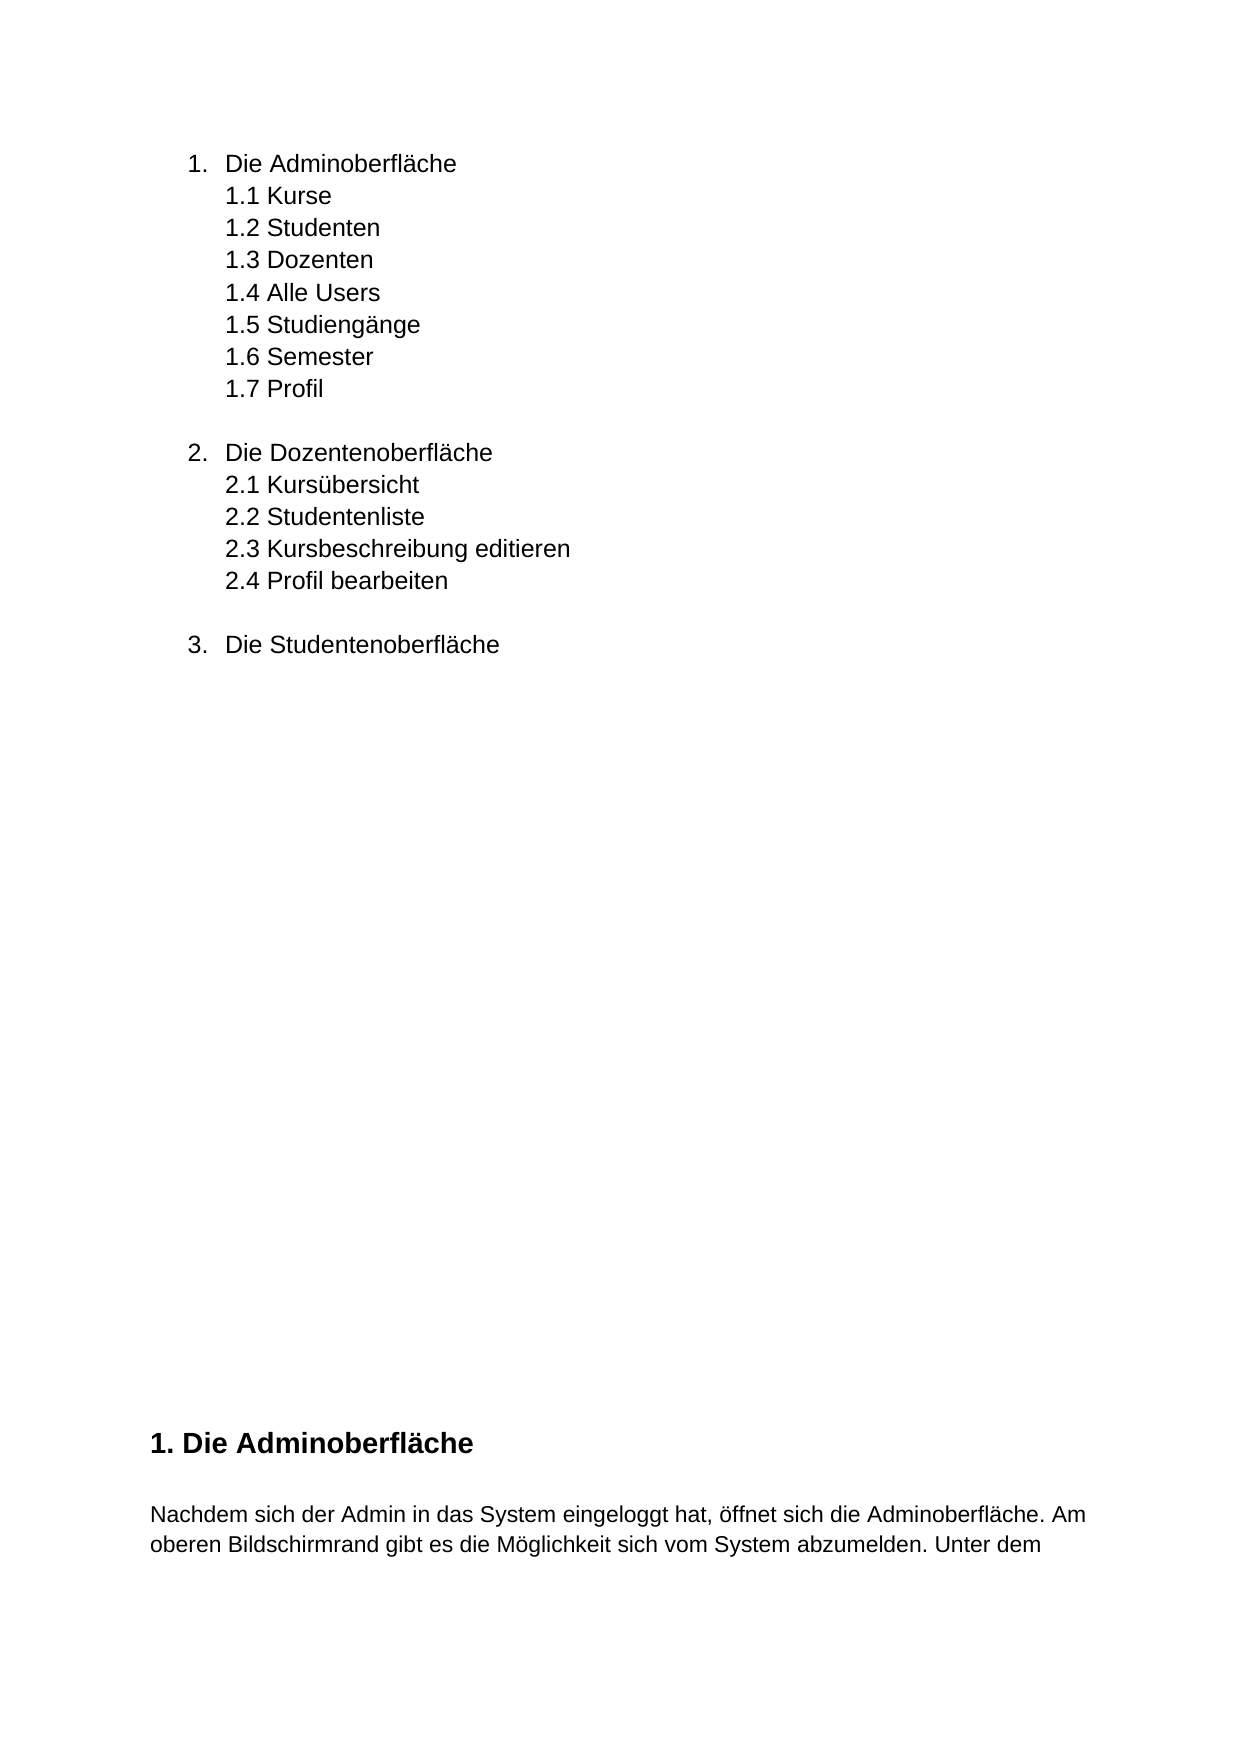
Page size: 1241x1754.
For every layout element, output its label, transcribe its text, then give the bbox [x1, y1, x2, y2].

list Die Studentenoberfläche [187, 631, 1090, 659]
text 2.4 Profil bearbeiten [150, 567, 1090, 595]
text 1.5 Studiengänge [150, 310, 1090, 338]
text 1.7 Profil [150, 374, 1090, 402]
text Nachdem sich der Admin in das System eingeloggt hat, öffnet sich die Adminoberfläche. Am oberen Bildschirmrand gibt es die Möglichkeit sich vom System abzumelden. Unter dem [150, 1502, 1090, 1557]
text 1.3 Dozenten [150, 246, 1090, 274]
text 2.2 Studentenliste [225, 503, 1090, 531]
text 1.1 Kurse [150, 182, 1090, 210]
text 1. Die Adminoberfläche [150, 1427, 1090, 1460]
list Die Dozentenoberfläche [187, 439, 1090, 467]
text 1.4 Alle Users [150, 278, 1090, 306]
text 1.2 Studenten [150, 214, 1090, 242]
text 2.1 Kursübersicht [225, 471, 1090, 499]
text 1.6 Semester [150, 342, 1090, 370]
text 2.3 Kursbeschreibung editieren [150, 535, 1090, 563]
list Die Adminoberfläche [187, 150, 1090, 178]
